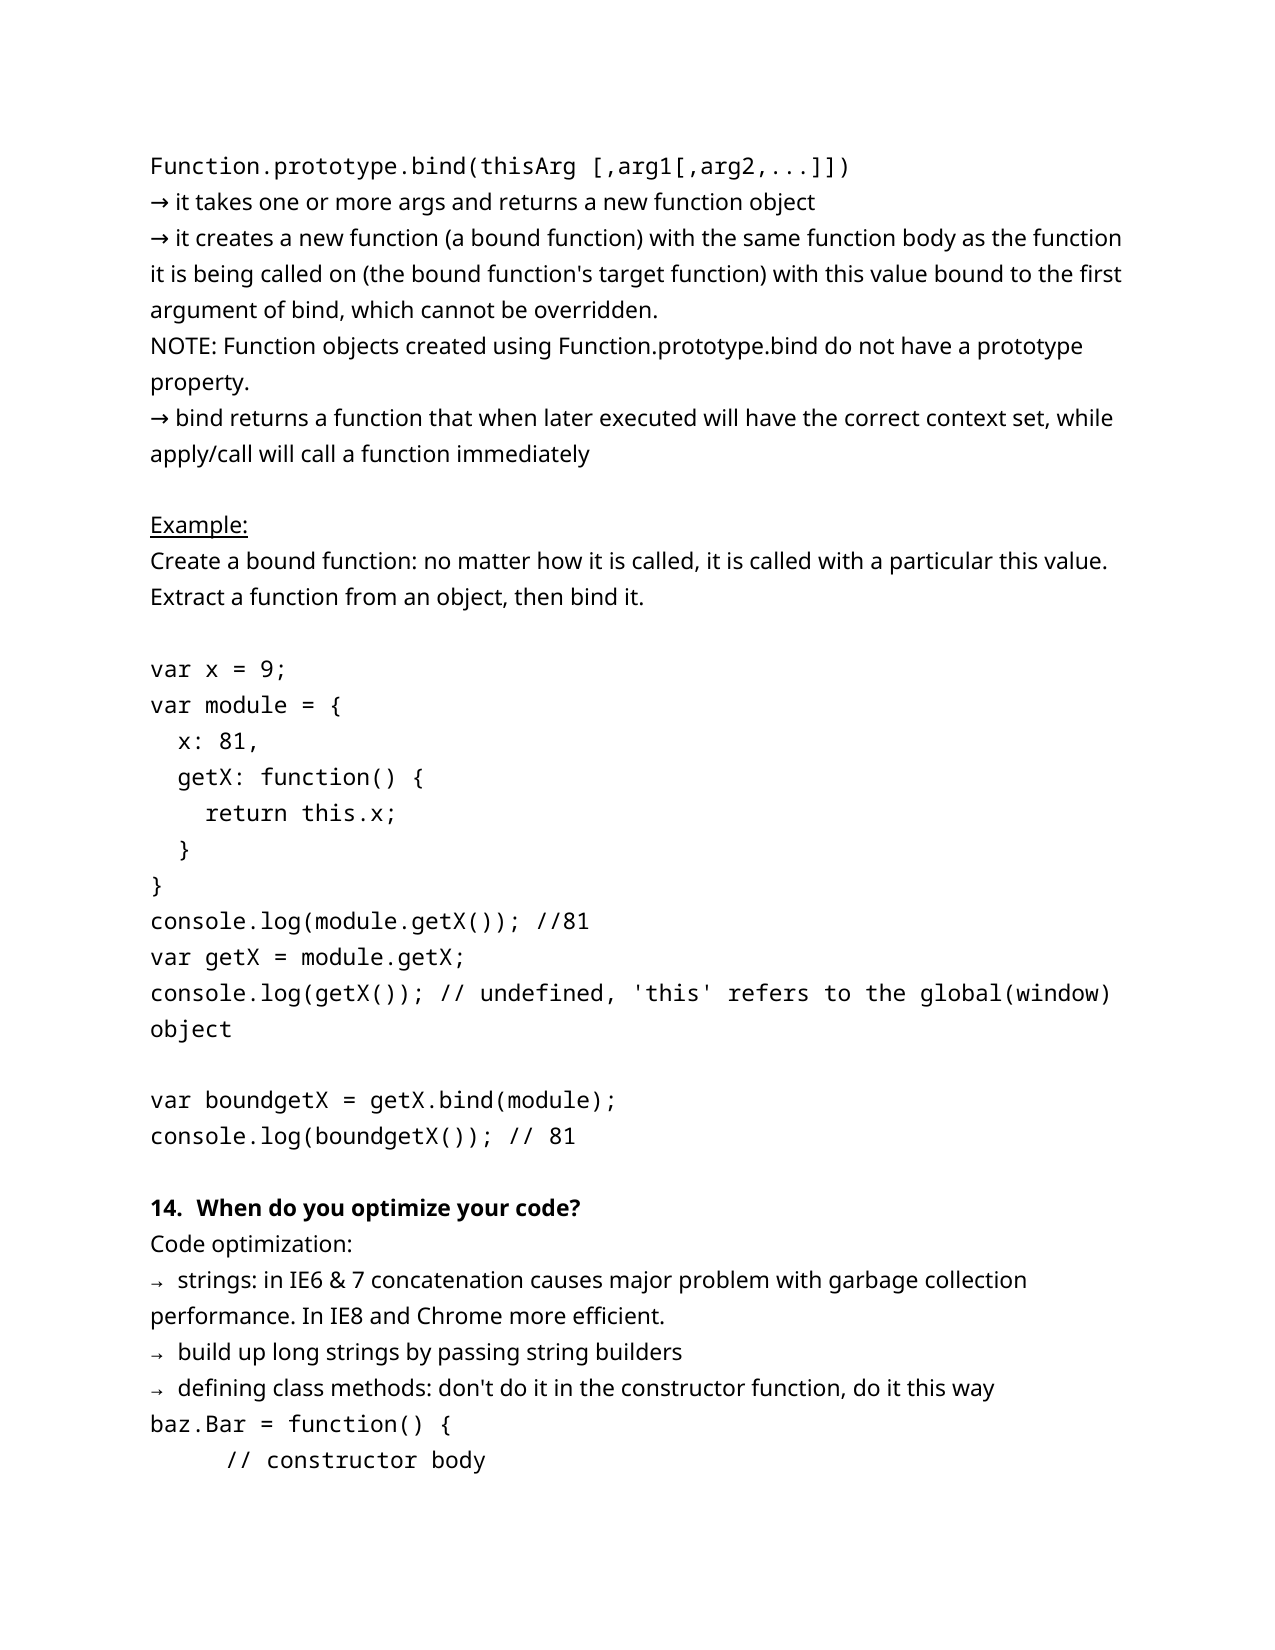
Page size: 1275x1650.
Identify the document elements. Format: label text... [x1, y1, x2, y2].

text getX: function() { [150, 761, 1125, 792]
text var x = 9; [150, 653, 1125, 684]
text var module = { [150, 689, 1125, 720]
text 14. When do you optimize your code? [150, 1192, 1125, 1223]
text console.log(getX()); // undefined, 'this' refers to the global(window) object [150, 977, 1125, 1044]
text → strings: in IE6 & 7 concatenation causes major problem with garbage collection performance. In IE8 and Chrome more efficient. [150, 1264, 1125, 1331]
text var getX = module.getX; [150, 941, 1125, 972]
text → it takes one or more args and returns a new function object [150, 186, 1125, 217]
text → it creates a new function (a bound function) with the same function body as the function it is being called on (the bound function's target function) with this value bound to the first argument of bind, which cannot be overridden. [150, 222, 1125, 325]
text console.log(module.getX()); //81 [150, 905, 1125, 936]
text var boundgetX = getX.bind(module); [150, 1084, 1125, 1116]
text // constructor body [150, 1444, 1125, 1475]
text Function.prototype.bind(thisArg [,arg1[,arg2,...]]) [150, 150, 1125, 181]
text x: 81, [150, 725, 1125, 756]
text } [150, 869, 1125, 900]
text Example: [150, 509, 1125, 541]
text NOTE: Function objects created using Function.prototype.bind do not have a prototype property. [150, 330, 1125, 397]
text console.log(boundgetX()); // 81 [150, 1120, 1125, 1152]
text baz.Bar = function() { [150, 1408, 1125, 1439]
text → bind returns a function that when later executed will have the correct context set, while apply/call will call a function immediately [150, 402, 1125, 469]
text } [150, 833, 1125, 864]
text Create a bound function: no matter how it is called, it is called with a particular this value. Extract a function from an object, then bind it. [150, 545, 1125, 612]
text Code optimization: [150, 1228, 1125, 1259]
text → defining class methods: don't do it in the constructor function, do it this way [150, 1372, 1125, 1403]
text → build up long strings by passing string builders [150, 1336, 1125, 1367]
text return this.x; [150, 797, 1125, 828]
